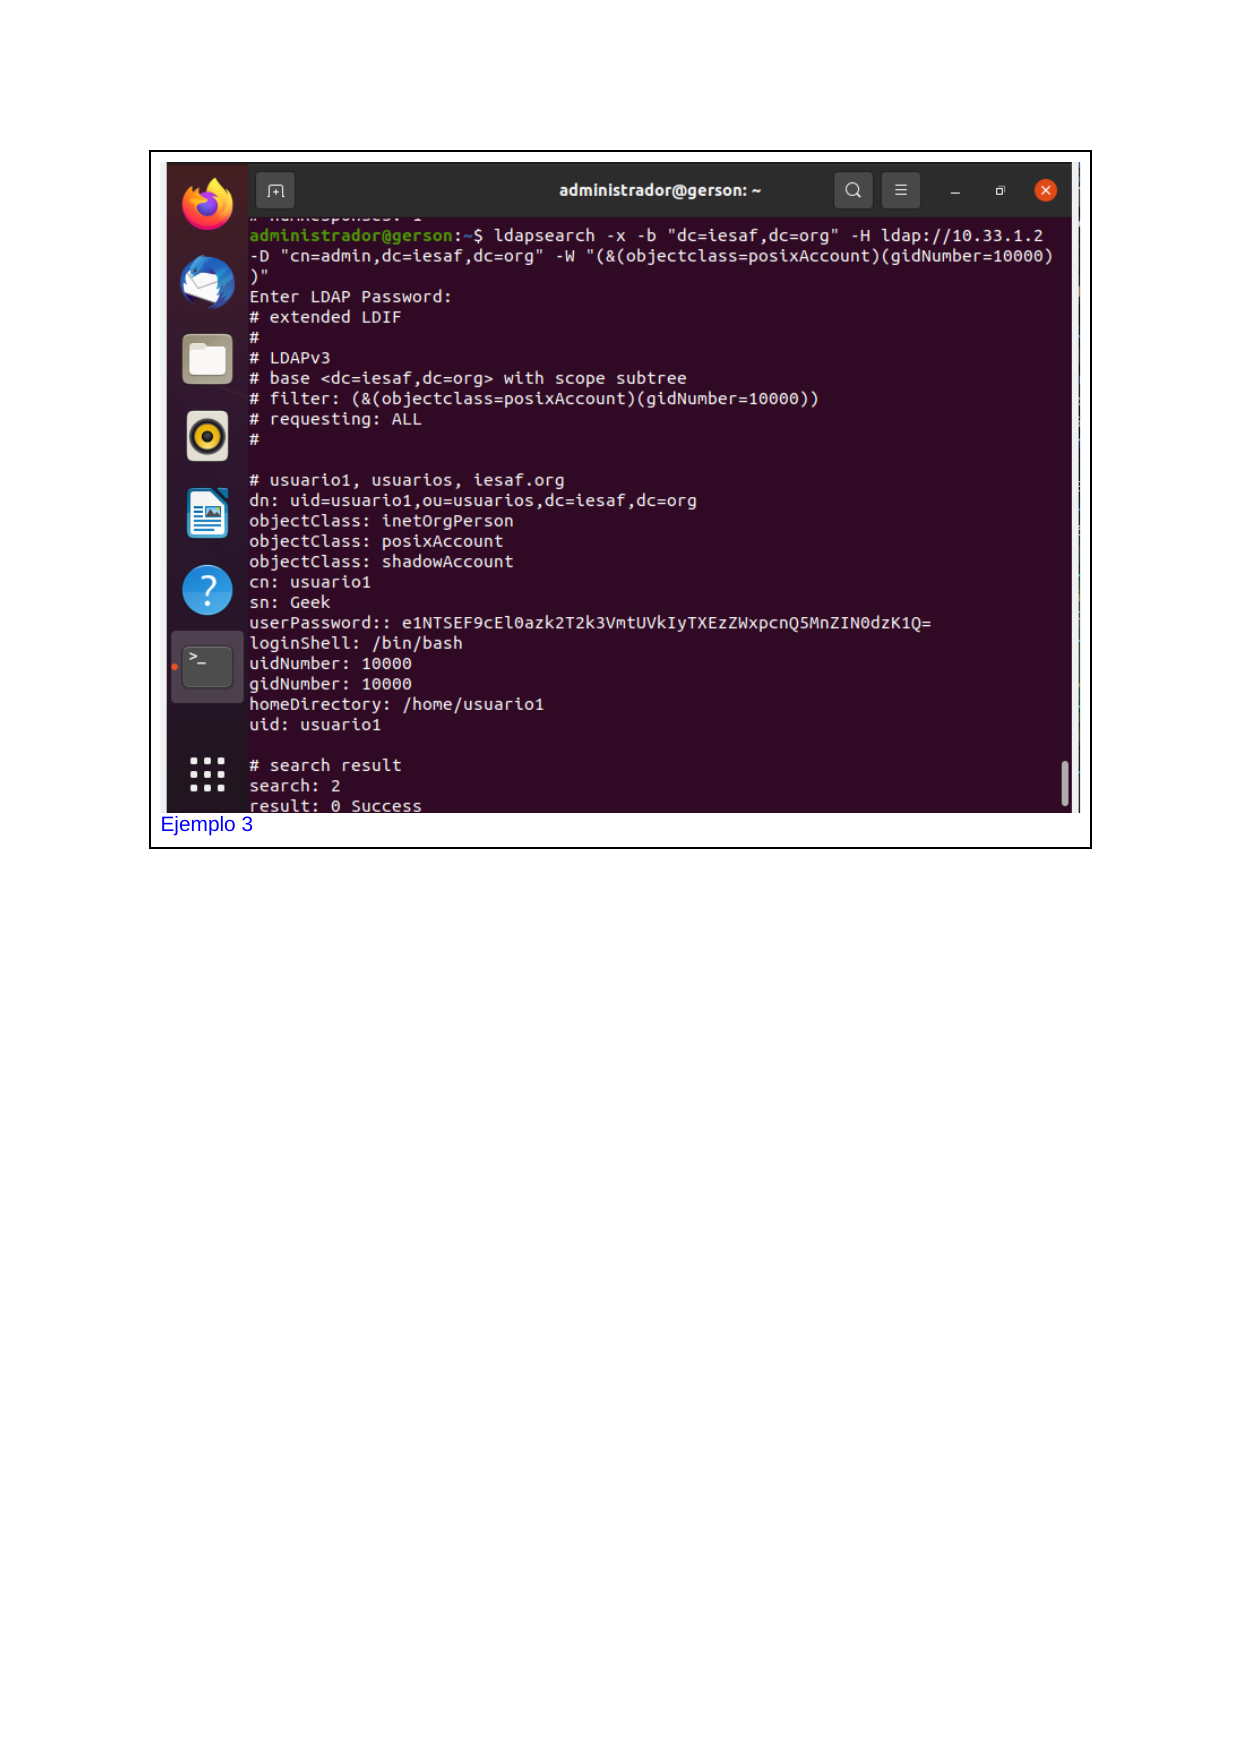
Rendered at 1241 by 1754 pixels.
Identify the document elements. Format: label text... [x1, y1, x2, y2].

table_cell Ejemplo 3 [151, 152, 1090, 847]
picture [160, 162, 1080, 813]
